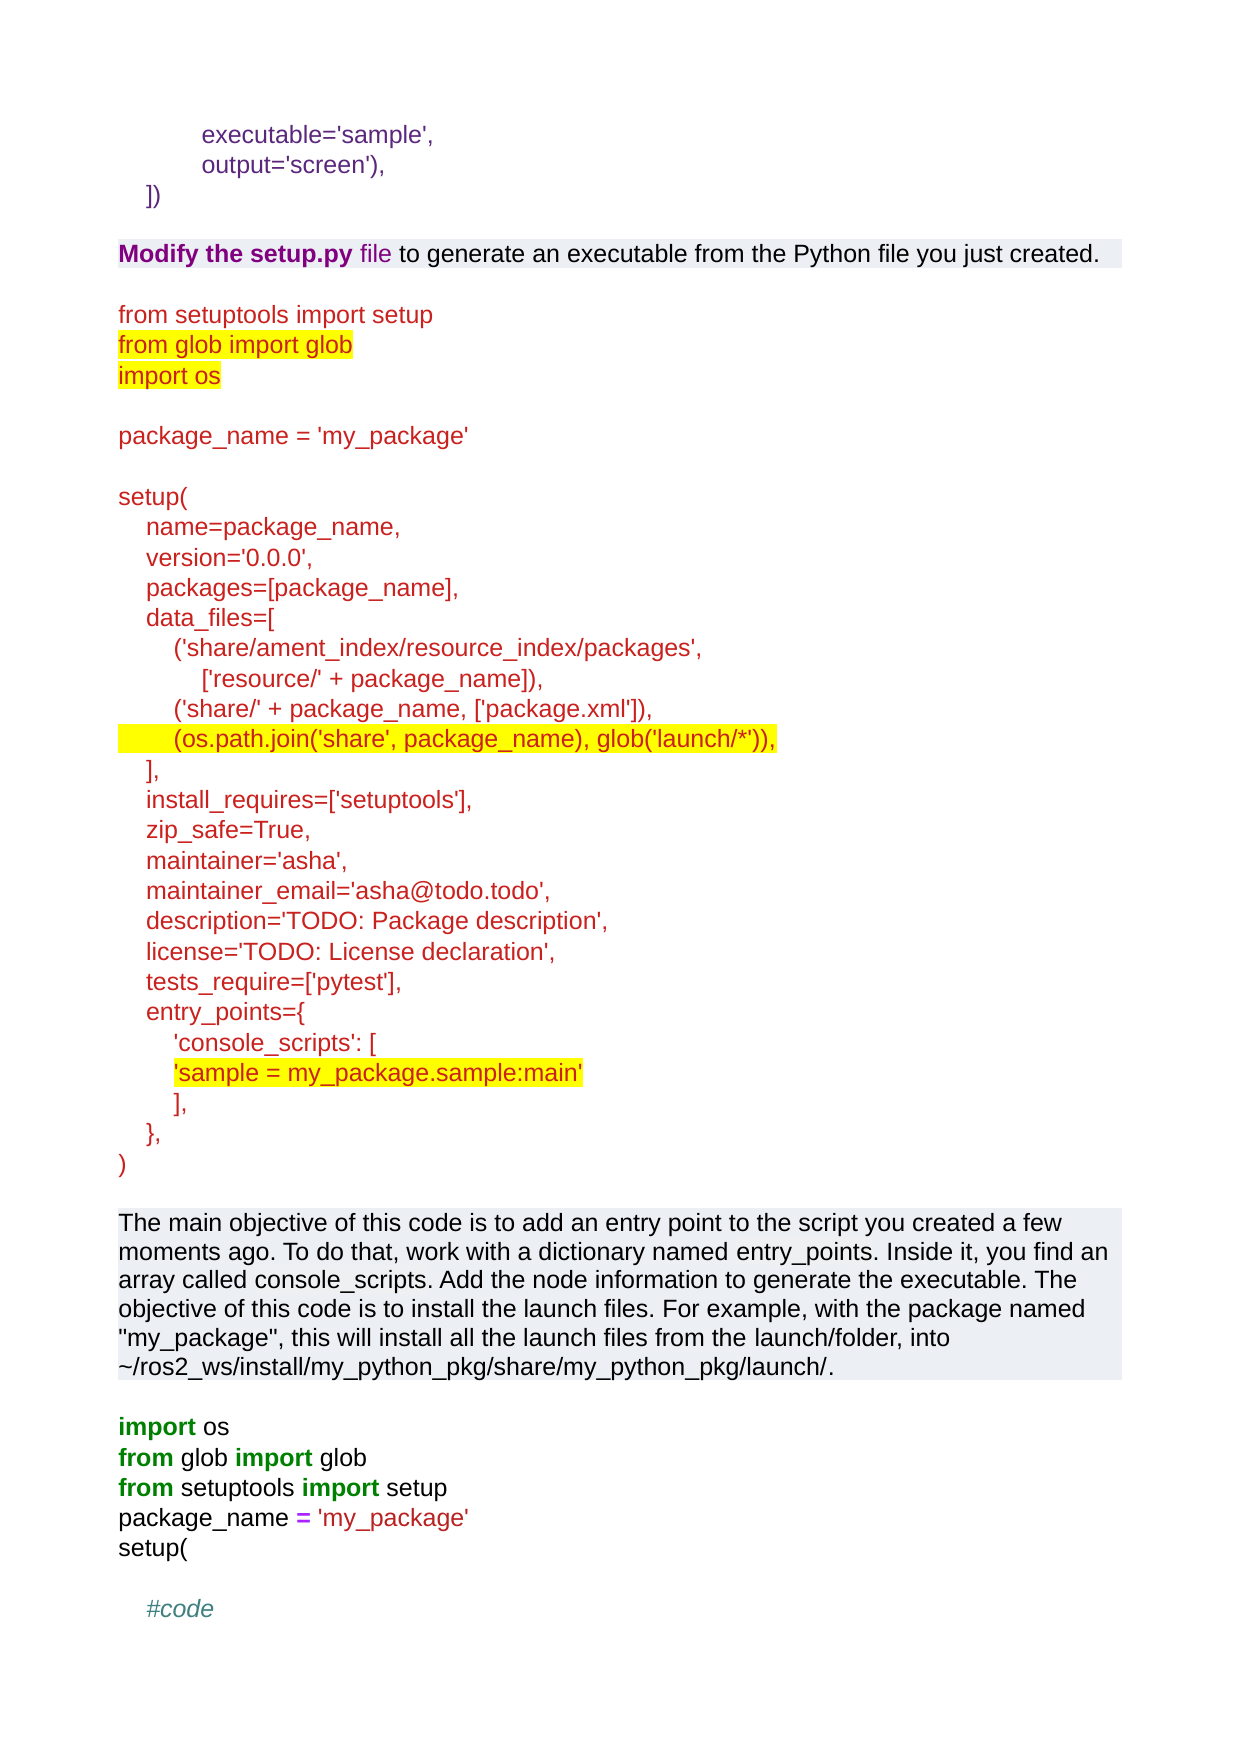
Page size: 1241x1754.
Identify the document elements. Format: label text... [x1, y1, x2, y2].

text ['resource/' + package_name]), [118, 662, 1122, 692]
text import os [118, 1411, 1122, 1441]
text install_requires=['setuptools'], [118, 783, 1122, 814]
text ]) [118, 179, 1122, 209]
text package_name = 'my_package' [118, 1502, 1122, 1532]
text }, [118, 1117, 1122, 1147]
text from glob import glob [118, 1441, 1122, 1471]
text ], [118, 1087, 1122, 1117]
text package_name = 'my_package' [118, 420, 1122, 450]
text output='screen'), [118, 148, 1122, 179]
text from setuptools import setup [118, 1471, 1122, 1502]
text ('share/' + package_name, ['package.xml']), [118, 692, 1122, 723]
text (os.path.join('share', package_name), glob('launch/*')), [118, 723, 1122, 753]
text executable='sample', [118, 118, 1122, 148]
text packages=[package_name], [118, 571, 1122, 602]
text entry_points={ [118, 996, 1122, 1026]
text from setuptools import setup [118, 298, 1122, 329]
text ('share/ament_index/resource_index/packages', [118, 632, 1122, 662]
text #code [118, 1592, 1122, 1623]
text version='0.0.0', [118, 541, 1122, 571]
text license='TODO: License declaration', [118, 935, 1122, 965]
text zip_safe=True, [118, 814, 1122, 844]
text 'console_scripts': [ [118, 1026, 1122, 1056]
text data_files=[ [118, 602, 1122, 632]
text from glob import glob [118, 329, 1122, 359]
text name=package_name, [118, 511, 1122, 541]
text maintainer_email='asha@todo.todo', [118, 874, 1122, 905]
text Modify the setup.py file to generate an executable from the Python file you just created. [118, 239, 1122, 268]
text description='TODO: Package description', [118, 905, 1122, 935]
text 'sample = my_package.sample:main' [118, 1056, 1122, 1087]
text maintainer='asha', [118, 844, 1122, 874]
text import os [118, 359, 1122, 389]
text ) [118, 1147, 1122, 1177]
text setup( [118, 1532, 1122, 1562]
text The main objective of this code is to add an entry point to the script you created a few moments ago. To do that, work with a dictionary named entry_points. Inside it, you find an array called console_scripts. Add the node information to generate the executable. The objective of this code is to install the launch files. For example, with the package named "my_package", this will install all the launch files from the launch/folder, into ~/ros2_ws/install/my_python_pkg/share/my_python_pkg/launch/. [118, 1208, 1122, 1380]
text setup( [118, 480, 1122, 511]
text ], [118, 753, 1122, 783]
text tests_require=['pytest'], [118, 965, 1122, 996]
